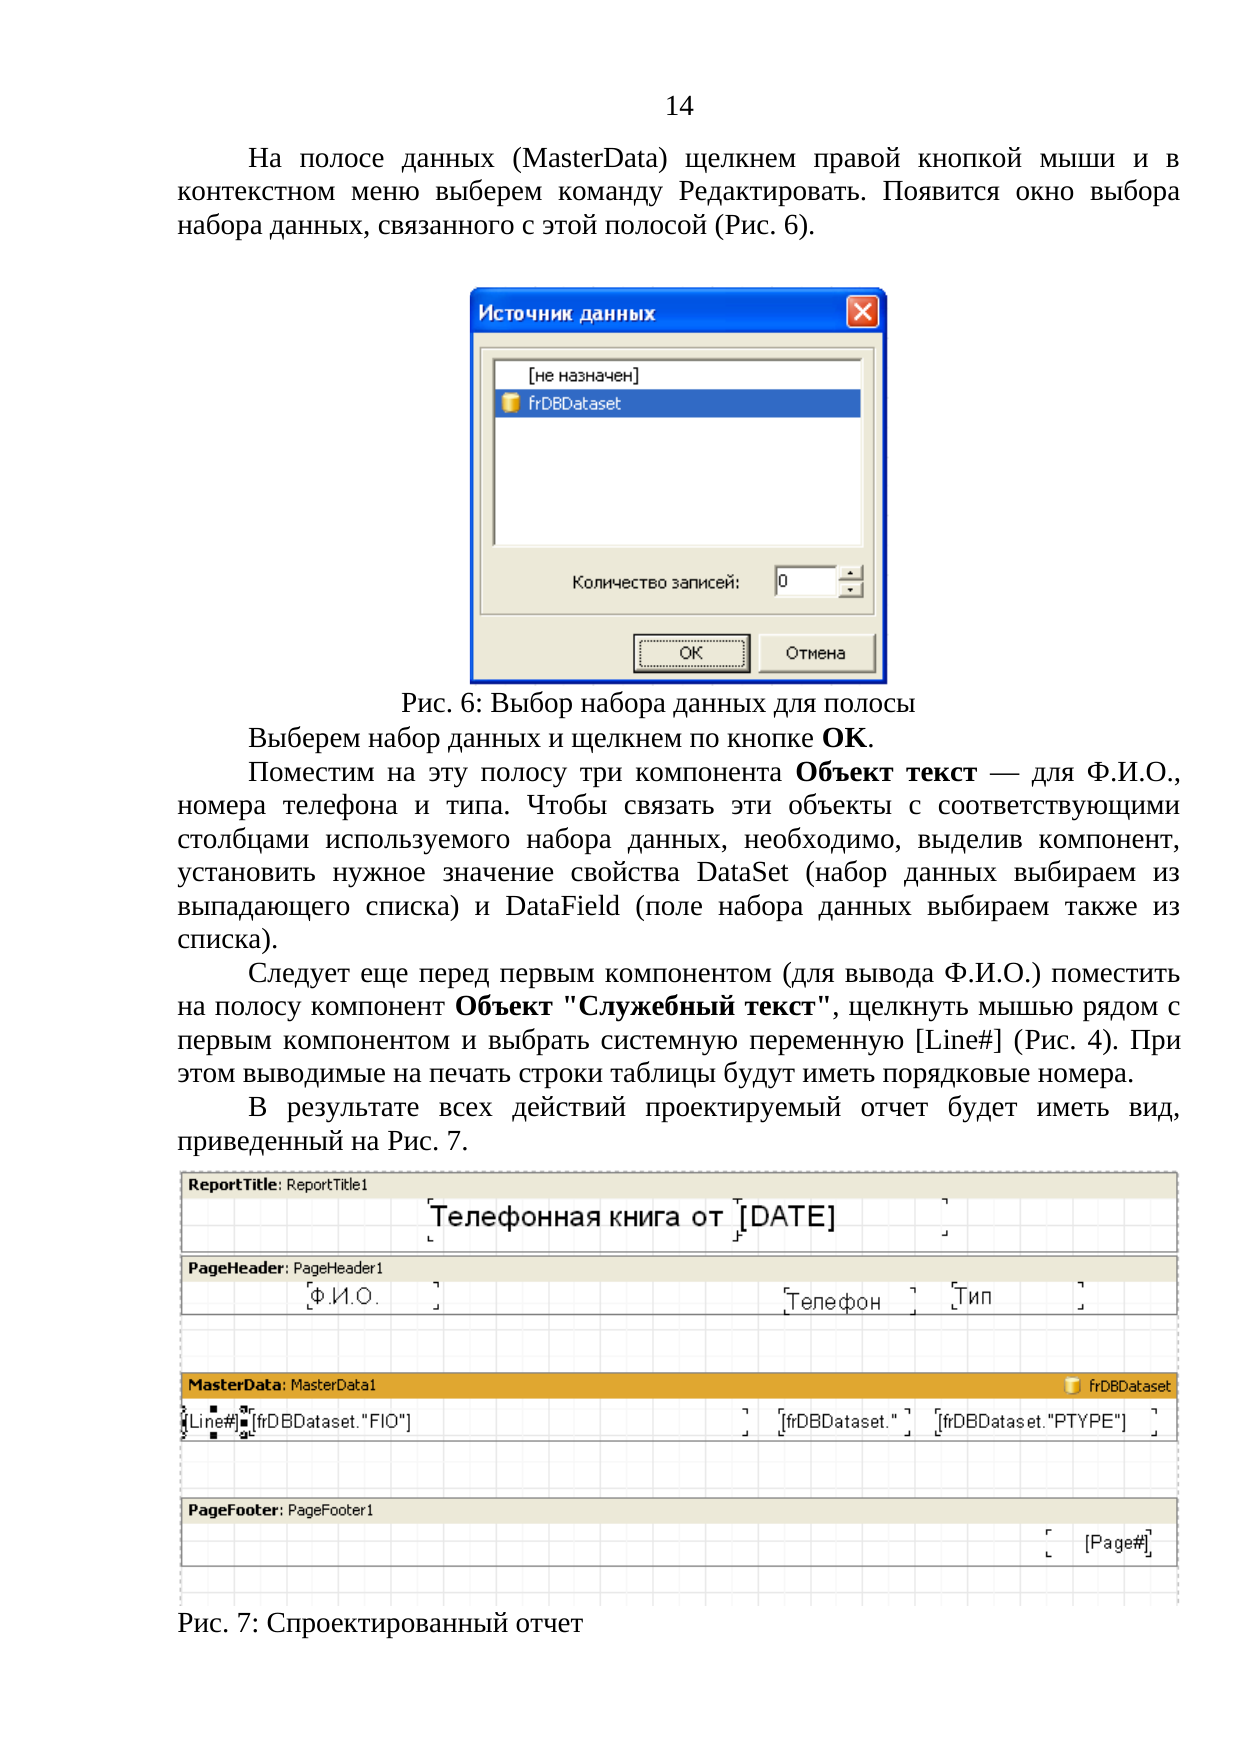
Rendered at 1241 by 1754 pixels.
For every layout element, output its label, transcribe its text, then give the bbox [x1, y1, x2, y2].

picture [469, 286, 889, 686]
text Рис. 6: Выбор набора данных для полосы [401, 286, 958, 719]
picture [177, 1168, 1182, 1606]
text Рис. 7: Спроектированный отчет [177, 1606, 1181, 1639]
text Поместим на эту полосу три компонента Объект текст — для Ф.И.О., номера телефона и типа. Чтобы связать эти объекты с соответствующими столбцами используемого набора данных, необходимо, выделив компонент, установить нужное значение свойства DataSet (набор данных выбираем из выпадающего списка) и DataField (поле набора данных выбираем также из списка). [177, 754, 1181, 955]
text На полосе данных (MasterData) щелкнем правой кнопкой мыши и в контекстном меню выберем команду Редактировать. Появится окно выбора набора данных, связанного с этой полосой (Рис. 6). [177, 140, 1181, 240]
text Следует еще перед первым компонентом (для вывода Ф.И.О.) поместить на полосу компонент Объект "Служебный текст", щелкнуть мышью рядом с первым компонентом и выбрать системную переменную [Line#] (Рис. 4). При этом выводимые на печать строки таблицы будут иметь порядковые номера. [177, 955, 1181, 1089]
text В результате всех действий проектируемый отчет будет иметь вид, приведенный на Рис. 7. [177, 1089, 1181, 1156]
text Выберем набор данных и щелкнем по кнопке OK. [177, 274, 1181, 754]
